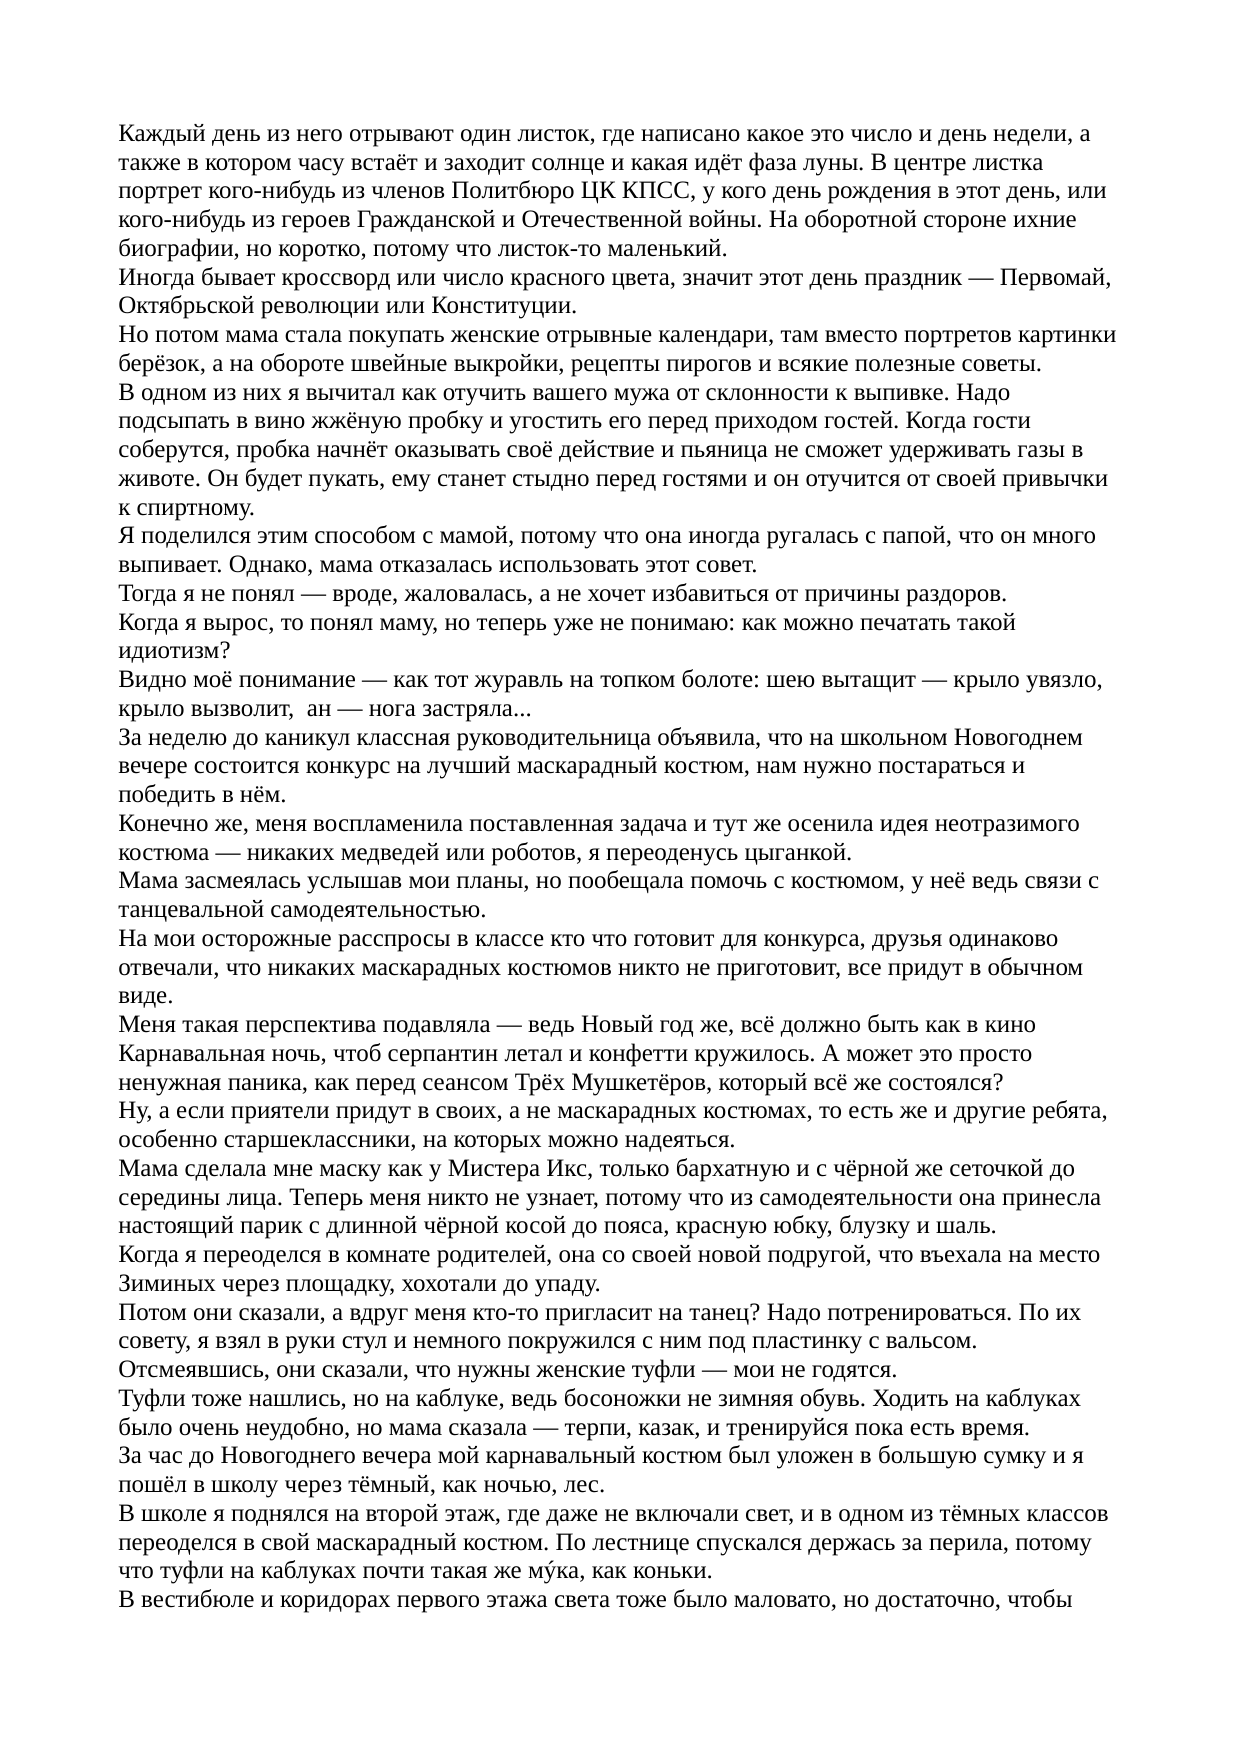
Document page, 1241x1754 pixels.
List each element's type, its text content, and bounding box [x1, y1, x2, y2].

text Я поделился этим способом с мамой, потому что она иногда ругалась с папой, что он много выпивает. Однако, мама отказалась использовать этот совет. [118, 521, 1122, 578]
text В вестибюле и коридорах первого этажа света тоже было маловато, но достаточно, чтобы [118, 1584, 1122, 1613]
text Когда я вырос, то понял маму, но теперь уже не понимаю: как можно печатать такой идиотизм? [118, 607, 1122, 664]
text Иногда бывает кроссворд или число красного цвета, значит этот день праздник — Первомай, Октябрьской революции или Конституции. [118, 262, 1122, 319]
text Видно моё понимание — как тот журавль на топком болоте: шею вытащит — крыло увязло, крыло вызволит, ан — нога застряла... [118, 664, 1122, 722]
text За час до Новогоднего вечера мой карнавальный костюм был уложен в большую сумку и я пошёл в школу через тёмный, как ночью, лес. [118, 1441, 1122, 1498]
text Ну, а если приятели придут в своих, а не маскарадных костюмах, то есть же и другие ребята, особенно старшеклассники, на которых можно надеяться. [118, 1096, 1122, 1153]
text Тогда я не понял — вроде, жаловалась, а не хочет избавиться от причины раздоров. [118, 578, 1122, 607]
text Но потом мама стала покупать женские отрывные календари, там вместо портретов картинки берёзок, а на обороте швейные выкройки, рецепты пирогов и всякие полезные советы. [118, 319, 1122, 377]
text На мои осторожные расспросы в классе кто что готовит для конкурса, друзья одинаково отвечали, что никаких маскарадных костюмов никто не приготовит, все придут в обычном виде. [118, 923, 1122, 1009]
text Мама сделала мне маску как у Мистера Икс, только бархатную и с чёрной же сеточкой до середины лица. Теперь меня никто не узнает, потому что из самодеятельности она принесла настоящий парик с длинной чёрной косой до пояса, красную юбку, блузку и шаль. [118, 1153, 1122, 1239]
text Меня такая перспектива подавляла — ведь Новый год же, всё должно быть как в кино Карнавальная ночь, чтоб серпантин летал и конфетти кружилось. А может это просто ненужная паника, как перед сеансом Трёх Мушкетёров, который всё же состоялся? [118, 1009, 1122, 1096]
text В школе я поднялся на второй этаж, где даже не включали свет, и в одном из тёмных классов переоделся в свой маскарадный костюм. По лестнице спускался держась за перила, потому что туфли на каблуках почти такая же мýка, как коньки. [118, 1498, 1122, 1584]
text Мама засмеялась услышав мои планы, но пообещала помочь с костюмом, у неё ведь связи с танцевальной самодеятельностью. [118, 866, 1122, 923]
text В одном из них я вычитал как отучить вашего мужа от склонности к выпивке. Надо подсыпать в вино жжёную пробку и угостить его перед приходом гостей. Когда гости соберутся, пробка начнёт оказывать своё действие и пьяница не сможет удерживать газы в животе. Он будет пукать, ему станет стыдно перед гостями и он отучится от своей привычки к спиртному. [118, 377, 1122, 521]
text Конечно же, меня воспламенила поставленная задача и тут же осенила идея неотразимого костюма — никаких медведей или роботов, я переоденусь цыганкой. [118, 808, 1122, 866]
text Туфли тоже нашлись, но на каблуке, ведь босоножки не зимняя обувь. Ходить на каблуках было очень неудобно, но мама сказала — терпи, казак, и тренируйся пока есть время. [118, 1383, 1122, 1441]
text Потом они сказали, а вдруг меня кто-то пригласит на танец? Надо потренироваться. По их совету, я взял в руки стул и немного покружился с ним под пластинку с вальсом. [118, 1297, 1122, 1354]
text За неделю до каникул классная руководительница объявила, что на школьном Новогоднем вечере состоится конкурс на лучший маскарадный костюм, нам нужно постараться и победить в нём. [118, 722, 1122, 808]
text Когда я переоделся в комнате родителей, она со своей новой подругой, что въехала на место Зиминых через площадку, хохотали до упаду. [118, 1239, 1122, 1297]
text Каждый день из него отрывают один листок, где написано какое это число и день недели, а также в котором часу встаёт и заходит солнце и какая идёт фаза луны. В центре листка портрет кого-нибудь из членов Политбюро ЦК КПСС, у кого день рождения в этот день, или кого-нибудь из героев Гражданской и Отечественной войны. На оборотной стороне ихние биографии, но коротко, потому что листок-то маленький. [118, 118, 1122, 262]
text Отсмеявшись, они сказали, что нужны женские туфли — мои не годятся. [118, 1354, 1122, 1383]
